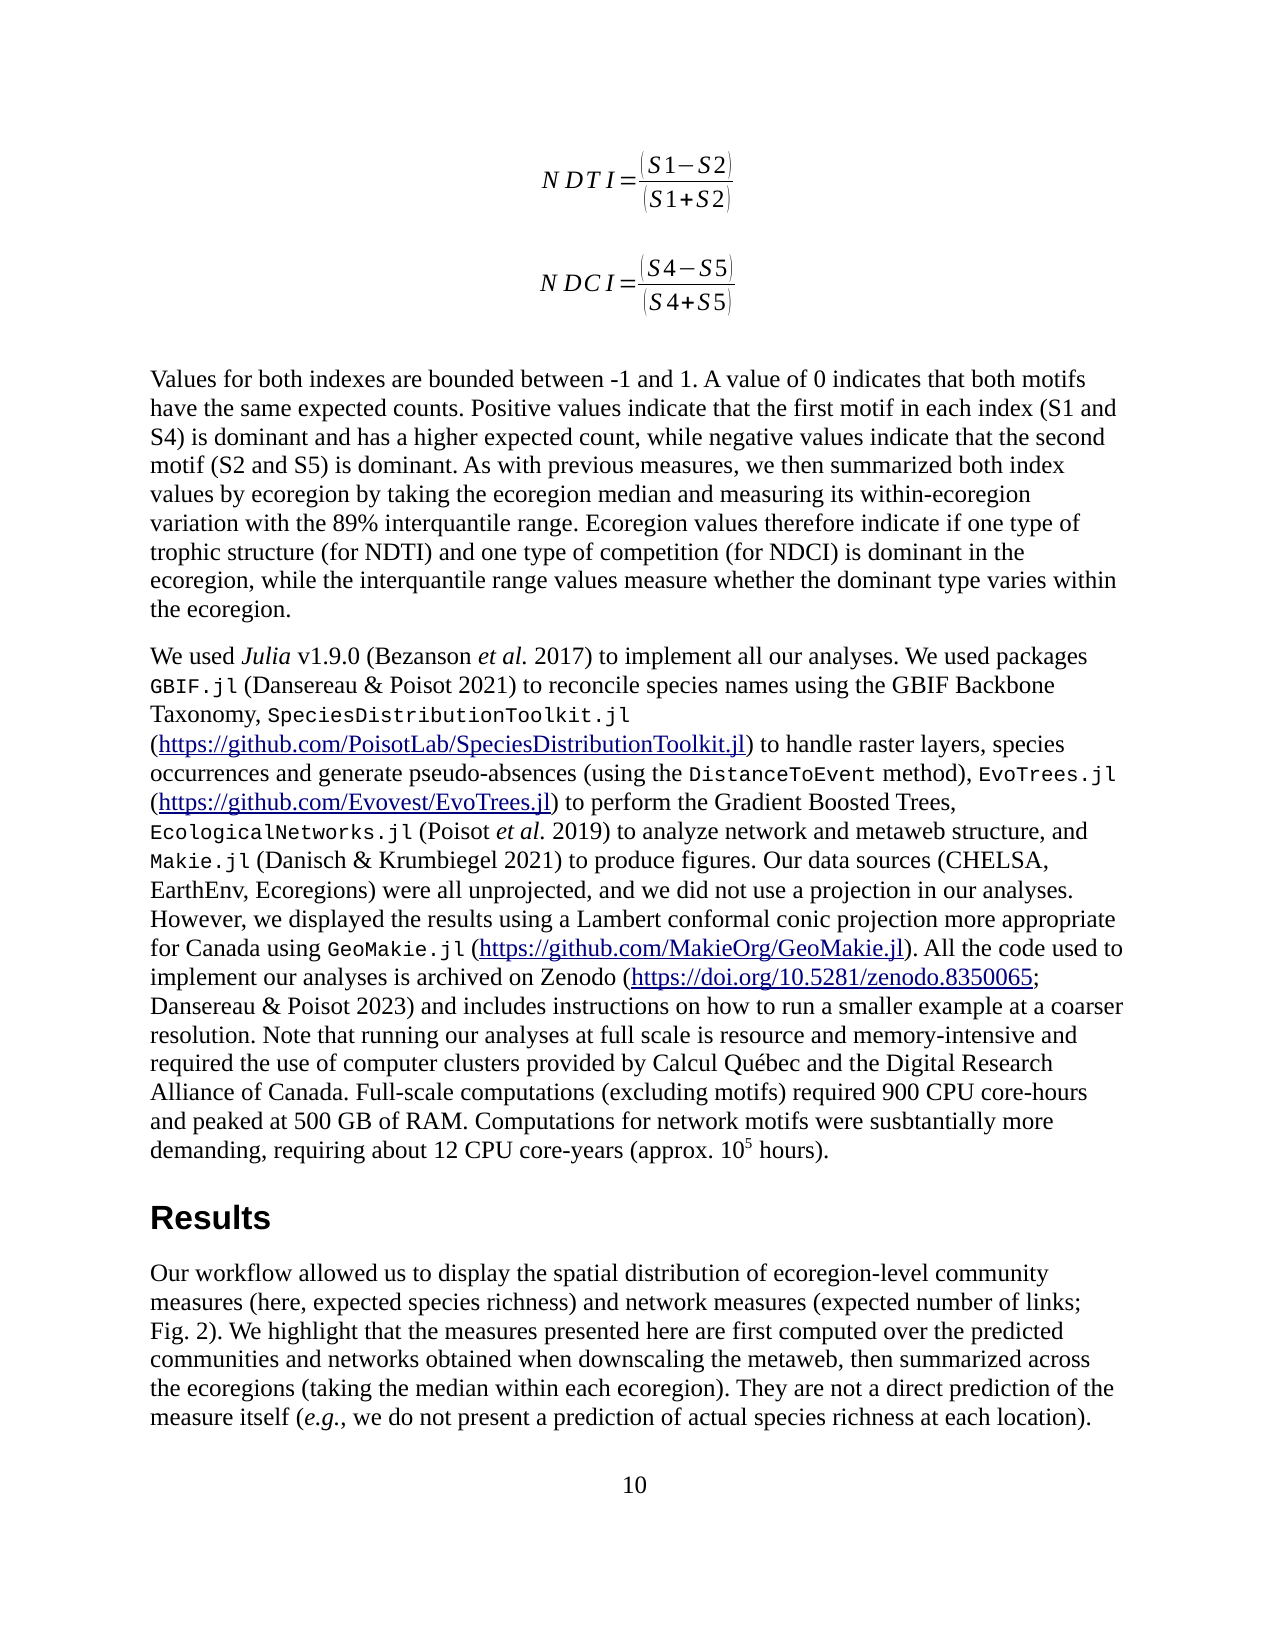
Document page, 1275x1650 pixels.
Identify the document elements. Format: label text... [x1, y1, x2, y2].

text We used Julia v1.9.0 (Bezanson et al. 2017) to implement all our analyses. We used packages GBIF.jl (Dansereau & Poisot 2021) to reconcile species names using the GBIF Backbone Taxonomy, SpeciesDistributionToolkit.jl (https://github.com/PoisotLab/SpeciesDistributionToolkit.jl) to handle raster layers, species occurrences and generate pseudo-absences (using the DistanceToEvent method), EvoTrees.jl (https://github.com/Evovest/EvoTrees.jl) to perform the Gradient Boosted Trees, EcologicalNetworks.jl (Poisot et al. 2019) to analyze network and metaweb structure, and Makie.jl (Danisch & Krumbiegel 2021) to produce figures. Our data sources (CHELSA, EarthEnv, Ecoregions) were all unprojected, and we did not use a projection in our analyses. However, we displayed the results using a Lambert conformal conic projection more appropriate for Canada using GeoMakie.jl (https://github.com/MakieOrg/GeoMakie.jl). All the code used to implement our analyses is archived on Zenodo (https://doi.org/10.5281/zenodo.8350065; Dansereau & Poisot 2023) and includes instructions on how to run a smaller example at a coarser resolution. Note that running our analyses at full scale is resource and memory-intensive and required the use of computer clusters provided by Calcul Québec and the Digital Research Alliance of Canada. Full-scale computations (excluding motifs) required 900 CPU core-hours and peaked at 500 GB of RAM. Computations for network motifs were susbtantially more demanding, requiring about 12 CPU core-years (approx. hours). [150, 641, 1125, 1164]
text Values for both indexes are bounded between -1 and 1. A value of 0 indicates that both motifs have the same expected counts. Positive values indicate that the first motif in each index (S1 and S4) is dominant and has a higher expected count, while negative values indicate that the second motif (S2 and S5) is dominant. As with previous measures, we then summarized both index values by ecoregion by taking the ecoregion median and measuring its within-ecoregion variation with the 89% interquantile range. Ecoregion values therefore indicate if one type of trophic structure (for NDTI) and one type of competition (for NDCI) is dominant in the ecoregion, while the interquantile range values measure whether the dominant type varies within the ecoregion. [150, 364, 1125, 623]
subtitle Results [150, 1198, 1125, 1237]
text Our workflow allowed us to display the spatial distribution of ecoregion-level community measures (here, expected species richness) and network measures (expected number of links; Fig. 2). We highlight that the measures presented here are first computed over the predicted communities and networks obtained when downscaling the metaweb, then summarized across the ecoregions (taking the median within each ecoregion). They are not a direct prediction of the measure itself (e.g., we do not present a prediction of actual species richness at each location). [150, 1258, 1125, 1431]
